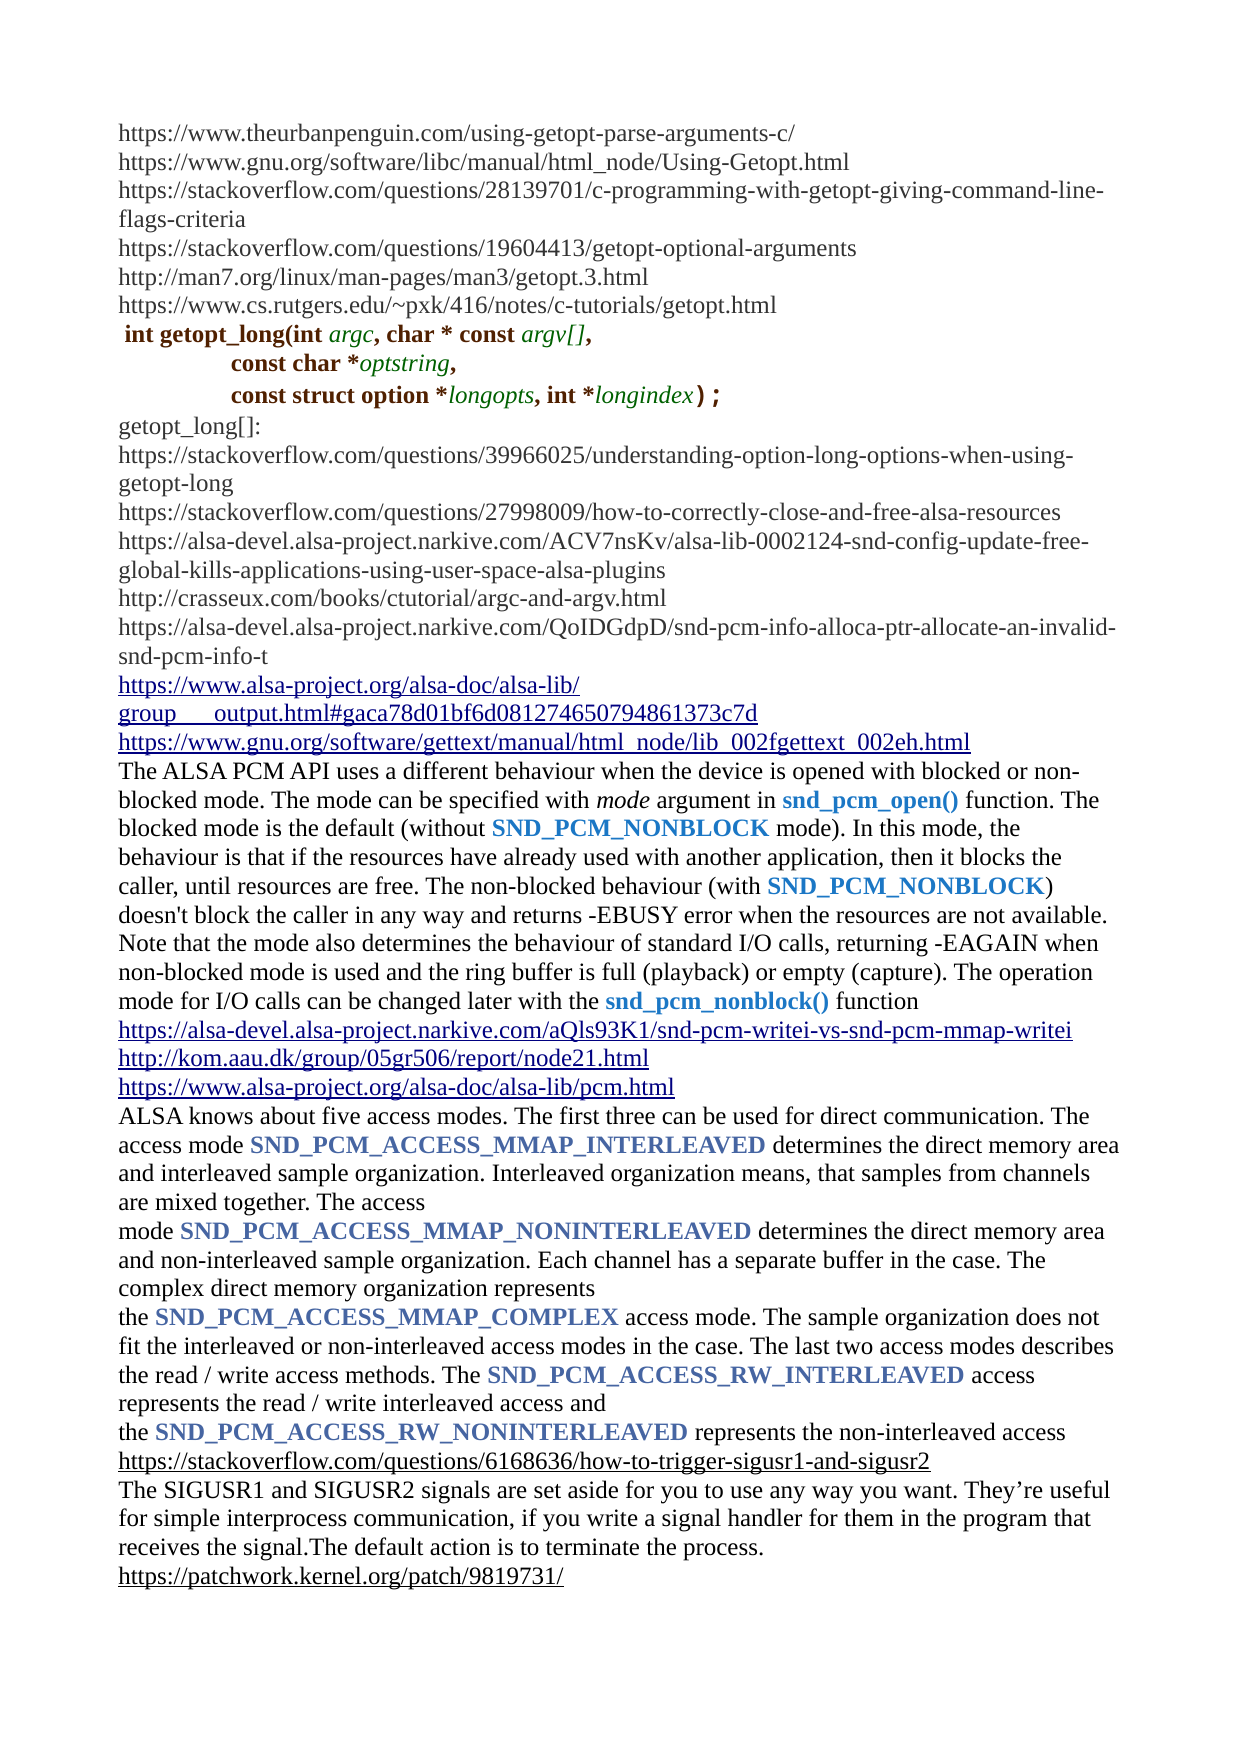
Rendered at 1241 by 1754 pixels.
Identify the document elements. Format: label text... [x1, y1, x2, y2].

text http://kom.aau.dk/group/05gr506/report/node21.html [118, 1043, 1122, 1072]
text https://stackoverflow.com/questions/6168636/how-to-trigger-sigusr1-and-sigusr2 [118, 1446, 1122, 1475]
text http://crasseux.com/books/ctutorial/argc-and-argv.html [118, 583, 1122, 612]
text ALSA knows about five access modes. The first three can be used for direct communication. The access mode SND_PCM_ACCESS_MMAP_INTERLEAVED determines the direct memory area and interleaved sample organization. Interleaved organization means, that samples from channels are mixed together. The access mode SND_PCM_ACCESS_MMAP_NONINTERLEAVED determines the direct memory area and non-interleaved sample organization. Each channel has a separate buffer in the case. The complex direct memory organization represents the SND_PCM_ACCESS_MMAP_COMPLEX access mode. The sample organization does not fit the interleaved or non-interleaved access modes in the case. The last two access modes describes the read / write access methods. The SND_PCM_ACCESS_RW_INTERLEAVED access represents the read / write interleaved access and the SND_PCM_ACCESS_RW_NONINTERLEAVED represents the non-interleaved access [118, 1101, 1122, 1446]
text const char *optstring, [118, 348, 1122, 377]
text http://man7.org/linux/man-pages/man3/getopt.3.html [118, 262, 1122, 291]
text int getopt_long(int argc, char * const argv[], [118, 319, 1122, 348]
text https://alsa-devel.alsa-project.narkive.com/aQls93K1/snd-pcm-writei-vs-snd-pcm-mmap-writei [118, 1015, 1122, 1043]
text https://www.gnu.org/software/libc/manual/html_node/Using-Getopt.html [118, 147, 1122, 176]
text https://stackoverflow.com/questions/19604413/getopt-optional-arguments [118, 233, 1122, 262]
text https://www.alsa-project.org/alsa-doc/alsa-lib/group___output.html#gaca78d01bf6d081274650794861373c7d [118, 670, 1122, 727]
text https://alsa-devel.alsa-project.narkive.com/QoIDGdpD/snd-pcm-info-alloca-ptr-allocate-an-invalid-snd-pcm-info-t [118, 612, 1122, 670]
text https://www.theurbanpenguin.com/using-getopt-parse-arguments-c/ [118, 118, 1122, 147]
text https://alsa-devel.alsa-project.narkive.com/ACV7nsKv/alsa-lib-0002124-snd-config-update-free-global-kills-applications-using-user-space-alsa-plugins [118, 526, 1122, 583]
text The ALSA PCM API uses a different behaviour when the device is opened with blocked or non-blocked mode. The mode can be specified with mode argument in snd_pcm_open() function. The blocked mode is the default (without SND_PCM_NONBLOCK mode). In this mode, the behaviour is that if the resources have already used with another application, then it blocks the caller, until resources are free. The non-blocked behaviour (with SND_PCM_NONBLOCK) doesn't block the caller in any way and returns -EBUSY error when the resources are not available. Note that the mode also determines the behaviour of standard I/O calls, returning -EAGAIN when non-blocked mode is used and the ring buffer is full (playback) or empty (capture). The operation mode for I/O calls can be changed later with the snd_pcm_nonblock() function [118, 756, 1122, 1015]
text https://www.cs.rutgers.edu/~pxk/416/notes/c-tutorials/getopt.html [118, 291, 1122, 319]
text const struct option *longopts, int *longindex); [118, 377, 1122, 411]
text getopt_long[]: [118, 411, 1122, 440]
text https://patchwork.kernel.org/patch/9819731/ [118, 1561, 1122, 1590]
text https://stackoverflow.com/questions/27998009/how-to-correctly-close-and-free-alsa-resources [118, 497, 1122, 526]
text https://www.alsa-project.org/alsa-doc/alsa-lib/pcm.html [118, 1072, 1122, 1101]
text https://stackoverflow.com/questions/39966025/understanding-option-long-options-when-using-getopt-long [118, 440, 1122, 497]
text https://stackoverflow.com/questions/28139701/c-programming-with-getopt-giving-command-line-flags-criteria [118, 176, 1122, 233]
text https://www.gnu.org/software/gettext/manual/html_node/lib_002fgettext_002eh.html [118, 727, 1122, 756]
text The SIGUSR1 and SIGUSR2 signals are set aside for you to use any way you want. They’re useful for simple interprocess communication, if you write a signal handler for them in the program that receives the signal.The default action is to terminate the process. [118, 1475, 1122, 1561]
